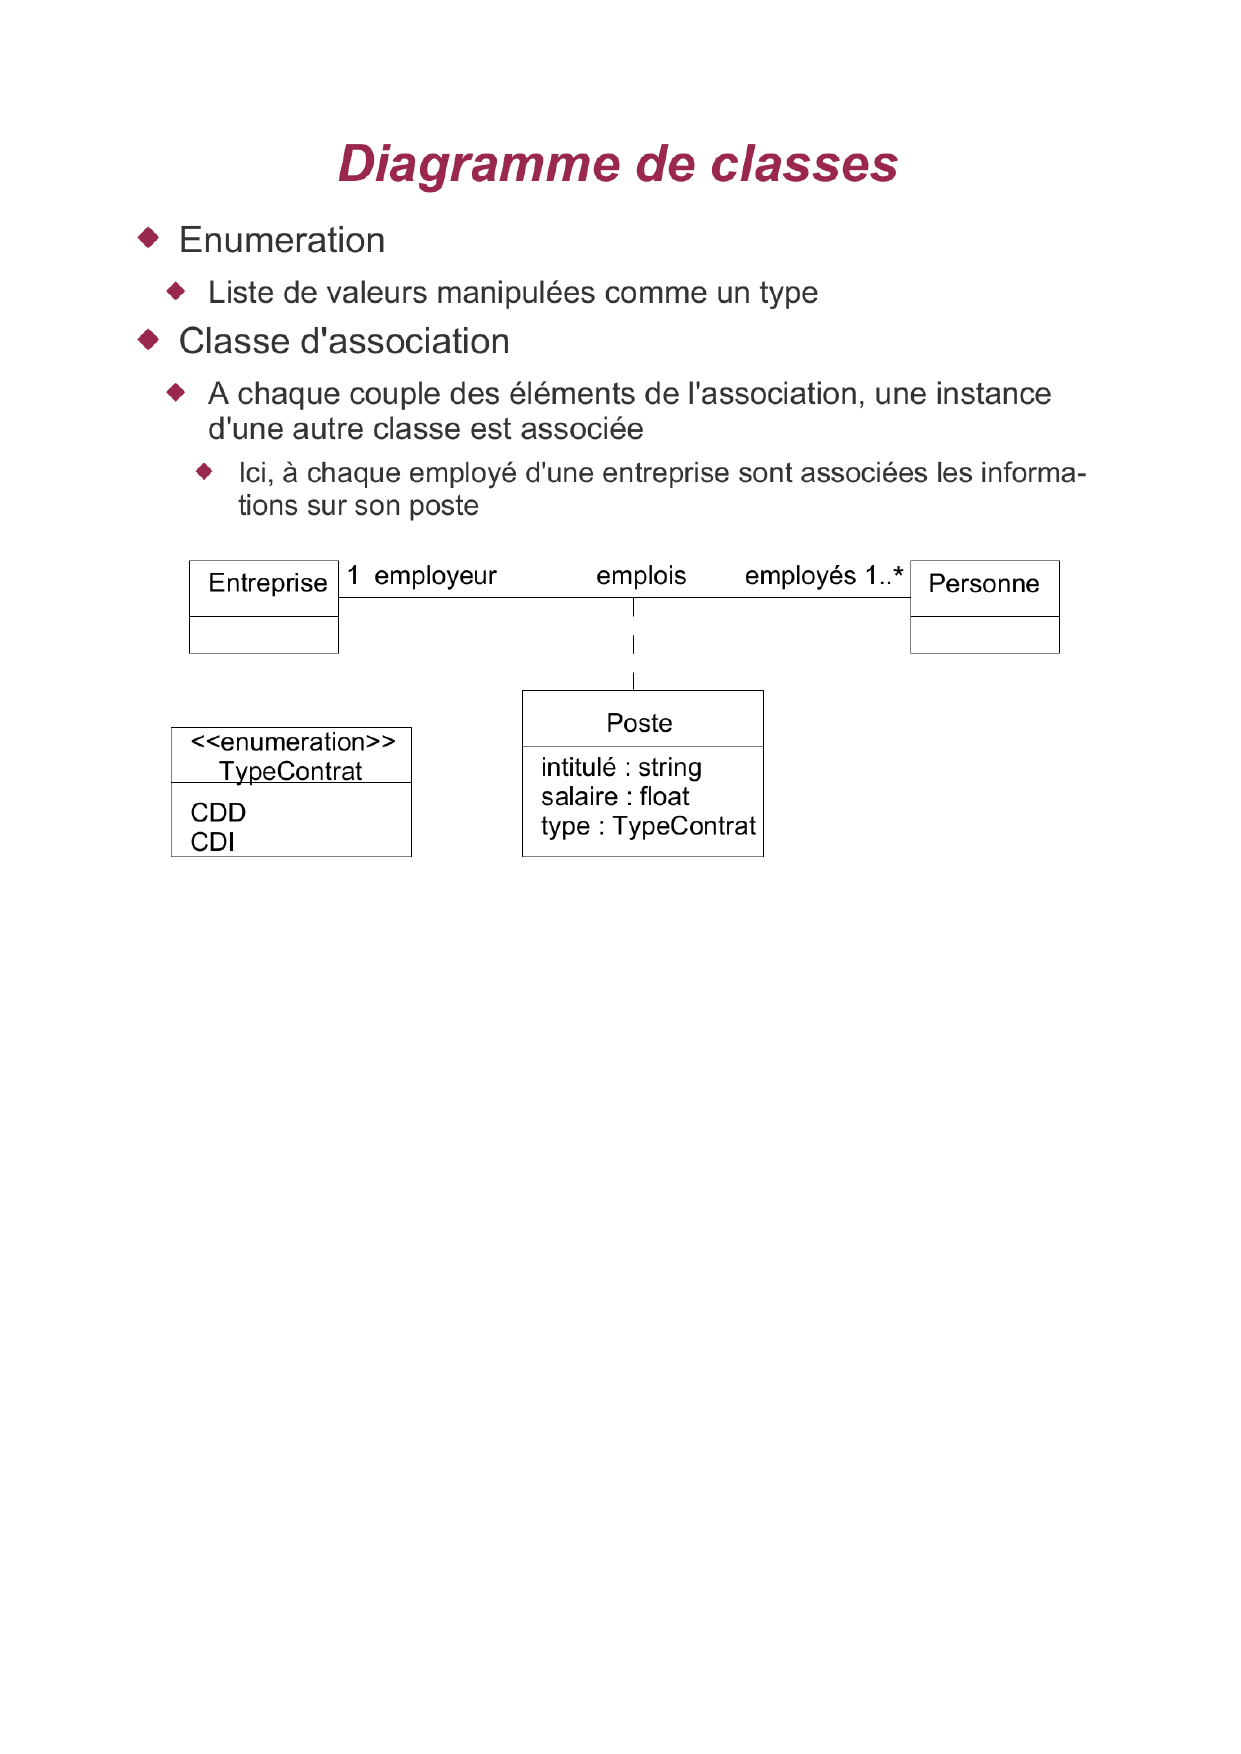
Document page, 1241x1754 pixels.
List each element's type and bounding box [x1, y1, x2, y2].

picture [118, 118, 1123, 870]
